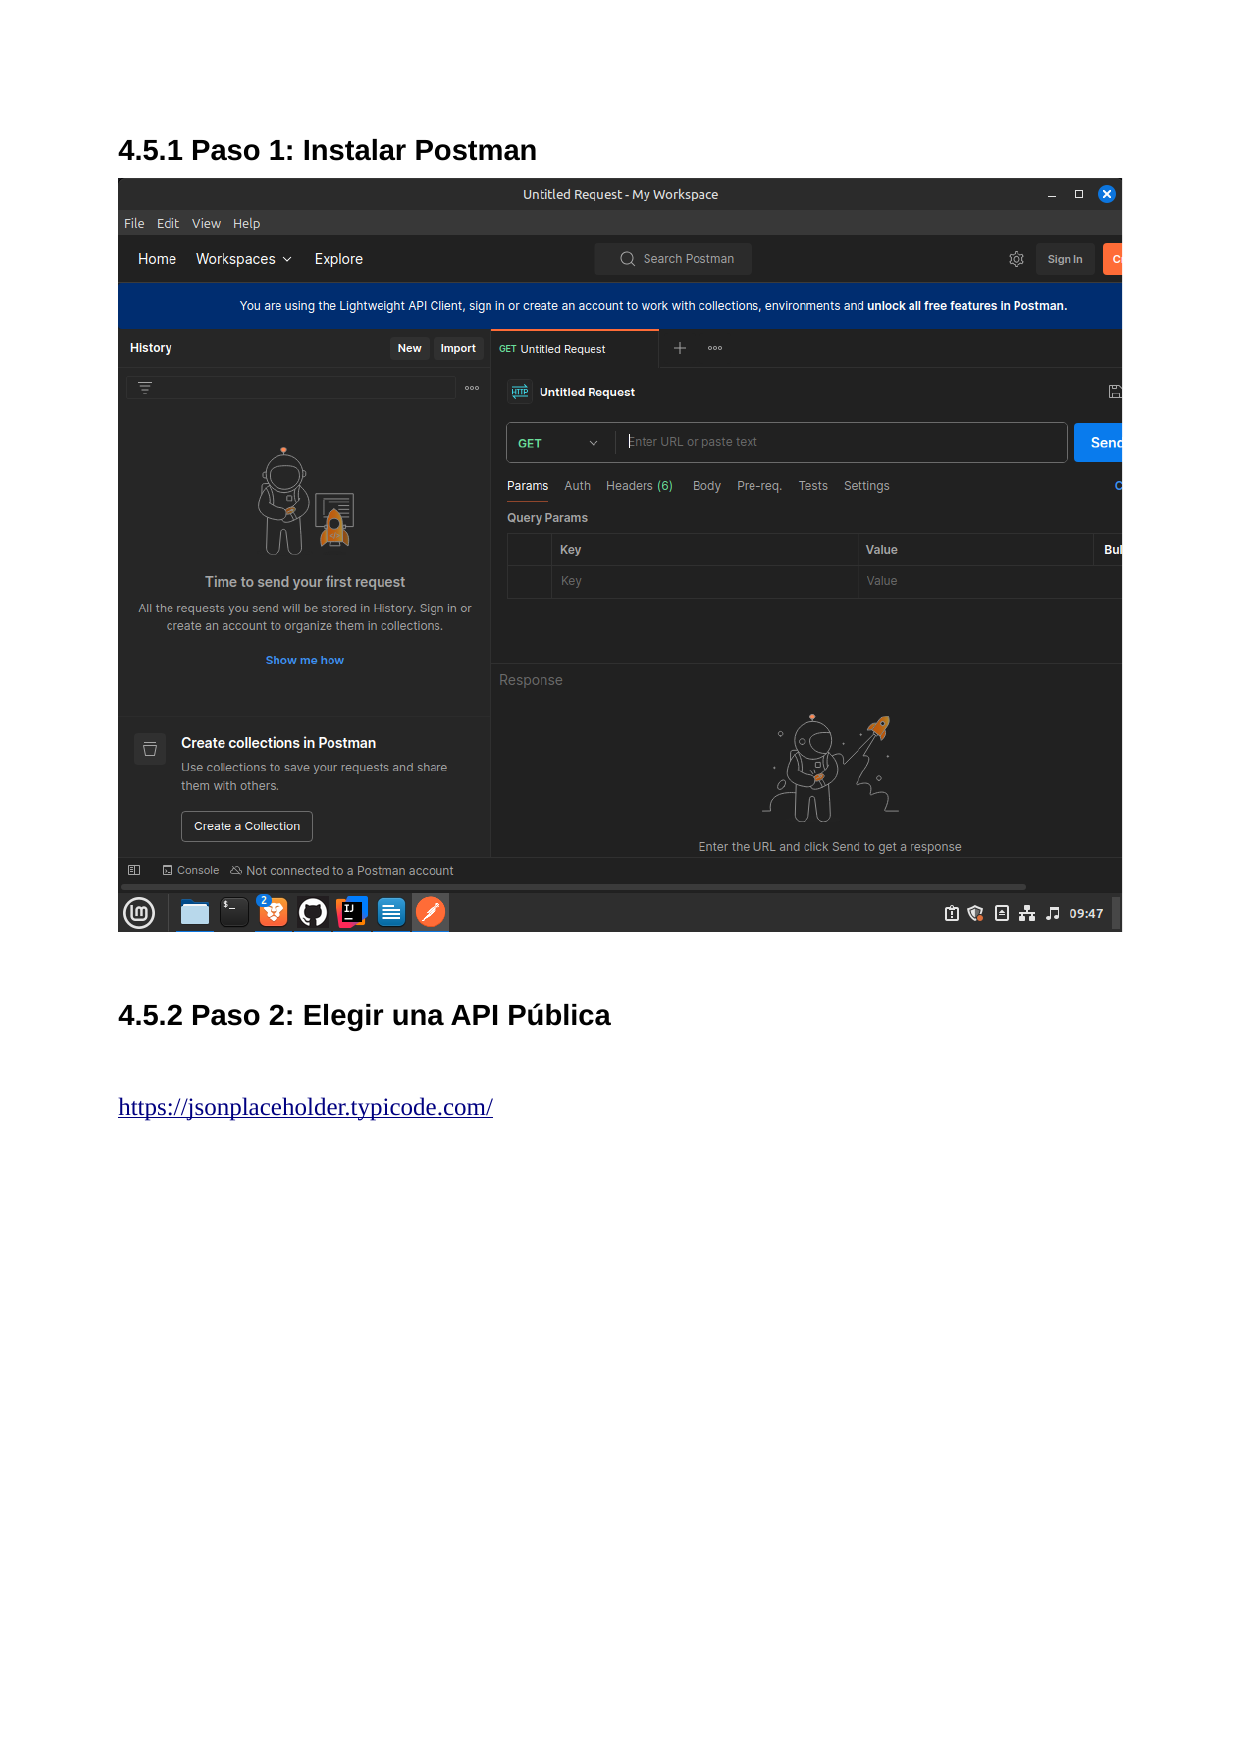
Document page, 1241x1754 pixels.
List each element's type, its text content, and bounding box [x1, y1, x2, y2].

subtitle 4.5.2 Paso 2: Elegir una API Pública [118, 998, 1122, 1032]
text https://jsonplaceholder.typicode.com/ [118, 1092, 1122, 1121]
picture [118, 178, 1123, 932]
subtitle 4.5.1 Paso 1: Instalar Postman [118, 133, 1122, 166]
